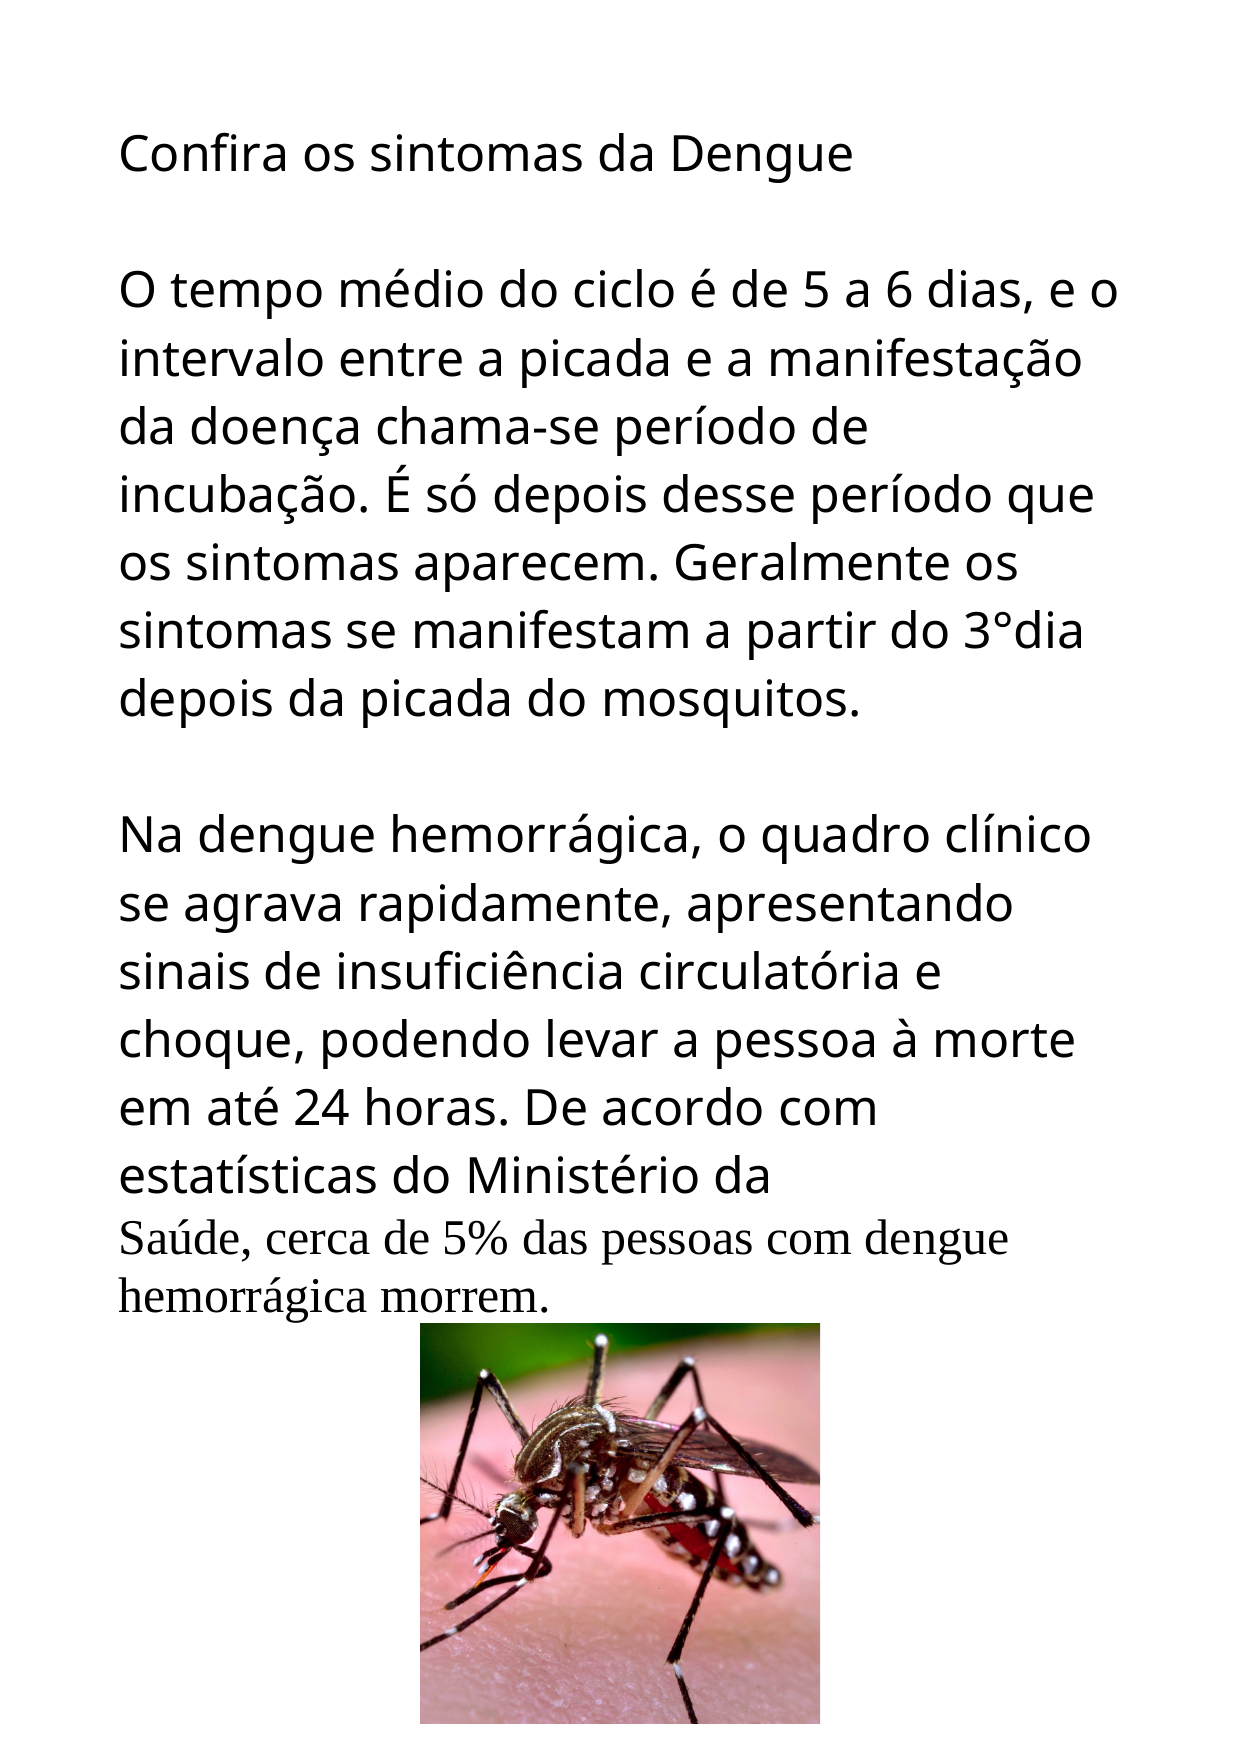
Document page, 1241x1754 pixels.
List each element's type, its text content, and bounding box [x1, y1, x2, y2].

text Na dengue hemorrágica, o quadro clínico se agrava rapidamente, apresentando sinais de insuficiência circulatória e choque, podendo levar a pessoa à morte em até 24 horas. De acordo com estatísticas do Ministério da [118, 799, 1122, 1208]
text Confira os sintomas da Dengue [118, 118, 1122, 186]
text O tempo médio do ciclo é de 5 a 6 dias, e o intervalo entre a picada e a manifestação da doença chama-se período de incubação. É só depois desse período que os sintomas aparecem. Geralmente os sintomas se manifestam a partir do 3°dia depois da picada do mosquitos. [118, 254, 1122, 731]
picture [420, 1323, 821, 1724]
text Saúde, cerca de 5% das pessoas com dengue hemorrágica morrem. [118, 1208, 1122, 1323]
